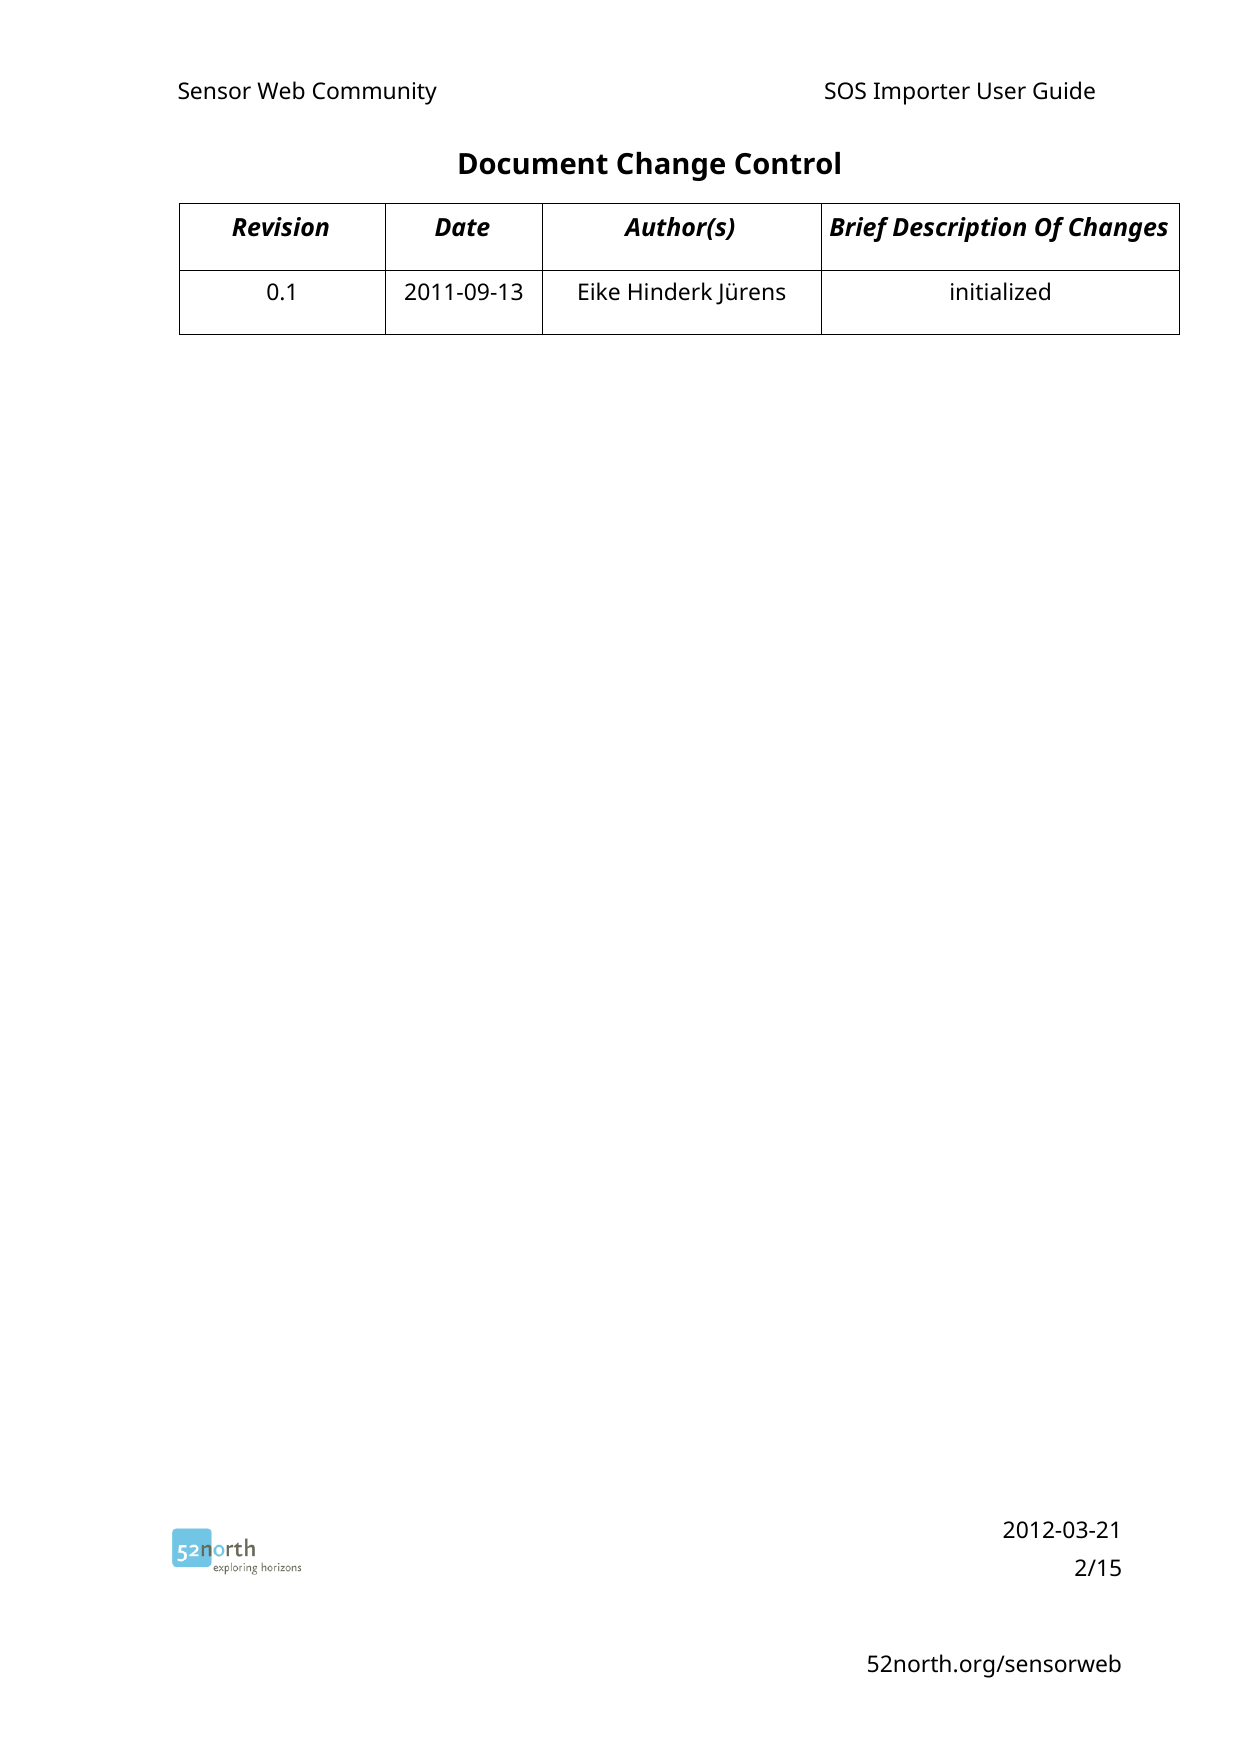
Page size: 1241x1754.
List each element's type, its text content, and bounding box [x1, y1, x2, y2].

table_header Brief Description Of Changes [822, 204, 1179, 270]
subtitle Document Change Control [177, 143, 1122, 183]
table_cell 2011-09-13 [386, 271, 542, 334]
table_cell 0.1 [180, 271, 385, 334]
table_header Revision [180, 204, 385, 270]
table_header Author(s) [543, 204, 821, 270]
picture [172, 1527, 302, 1575]
table_header Date [386, 204, 542, 270]
table_cell initialized [822, 271, 1179, 334]
table_cell Eike Hinderk Jürens [543, 271, 821, 334]
